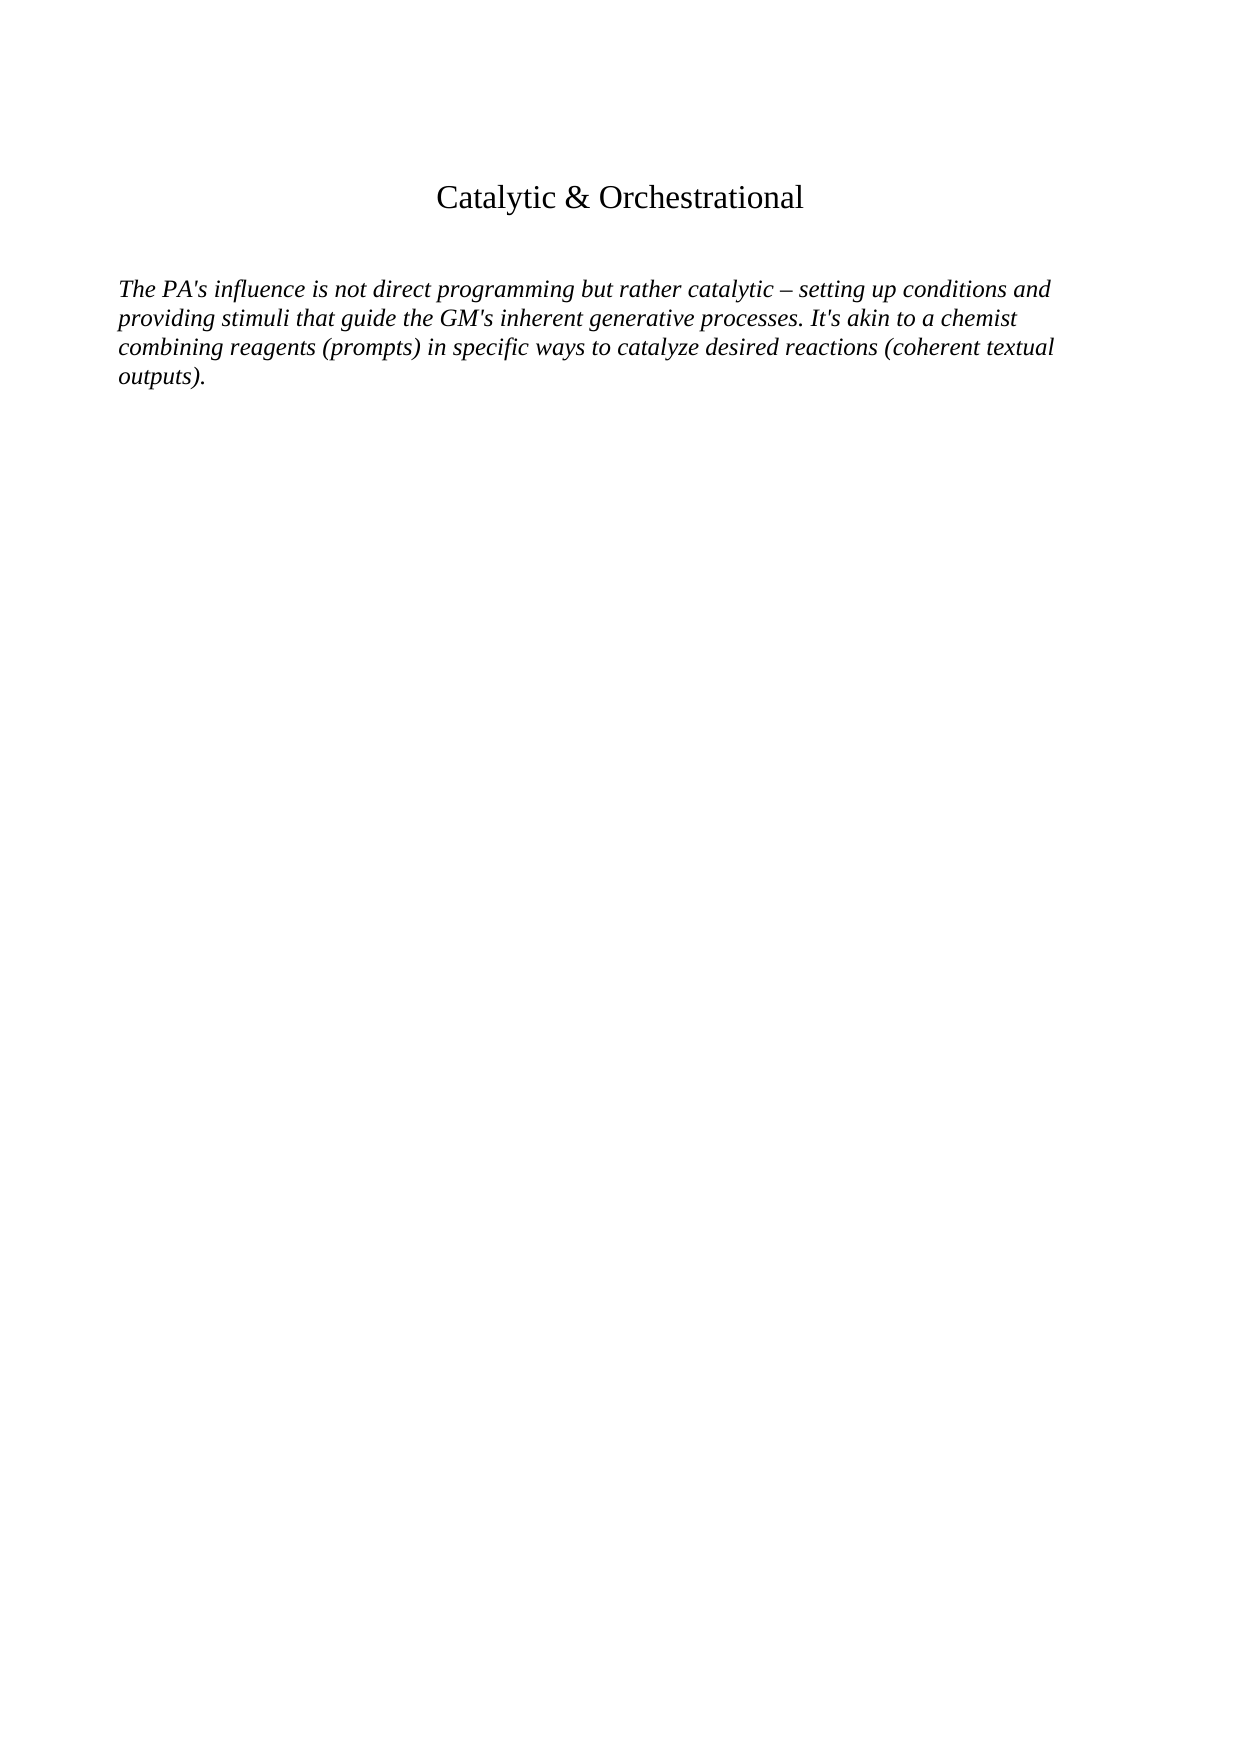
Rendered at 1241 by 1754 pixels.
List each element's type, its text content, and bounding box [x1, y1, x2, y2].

text The PA's influence is not direct programming but rather catalytic – setting up conditions and providing stimuli that guide the GM's inherent generative processes. It's akin to a chemist combining reagents (prompts) in specific ways to catalyze desired reactions (coherent textual outputs). [118, 274, 1122, 389]
subtitle Catalytic & Orchestrational [118, 177, 1122, 216]
